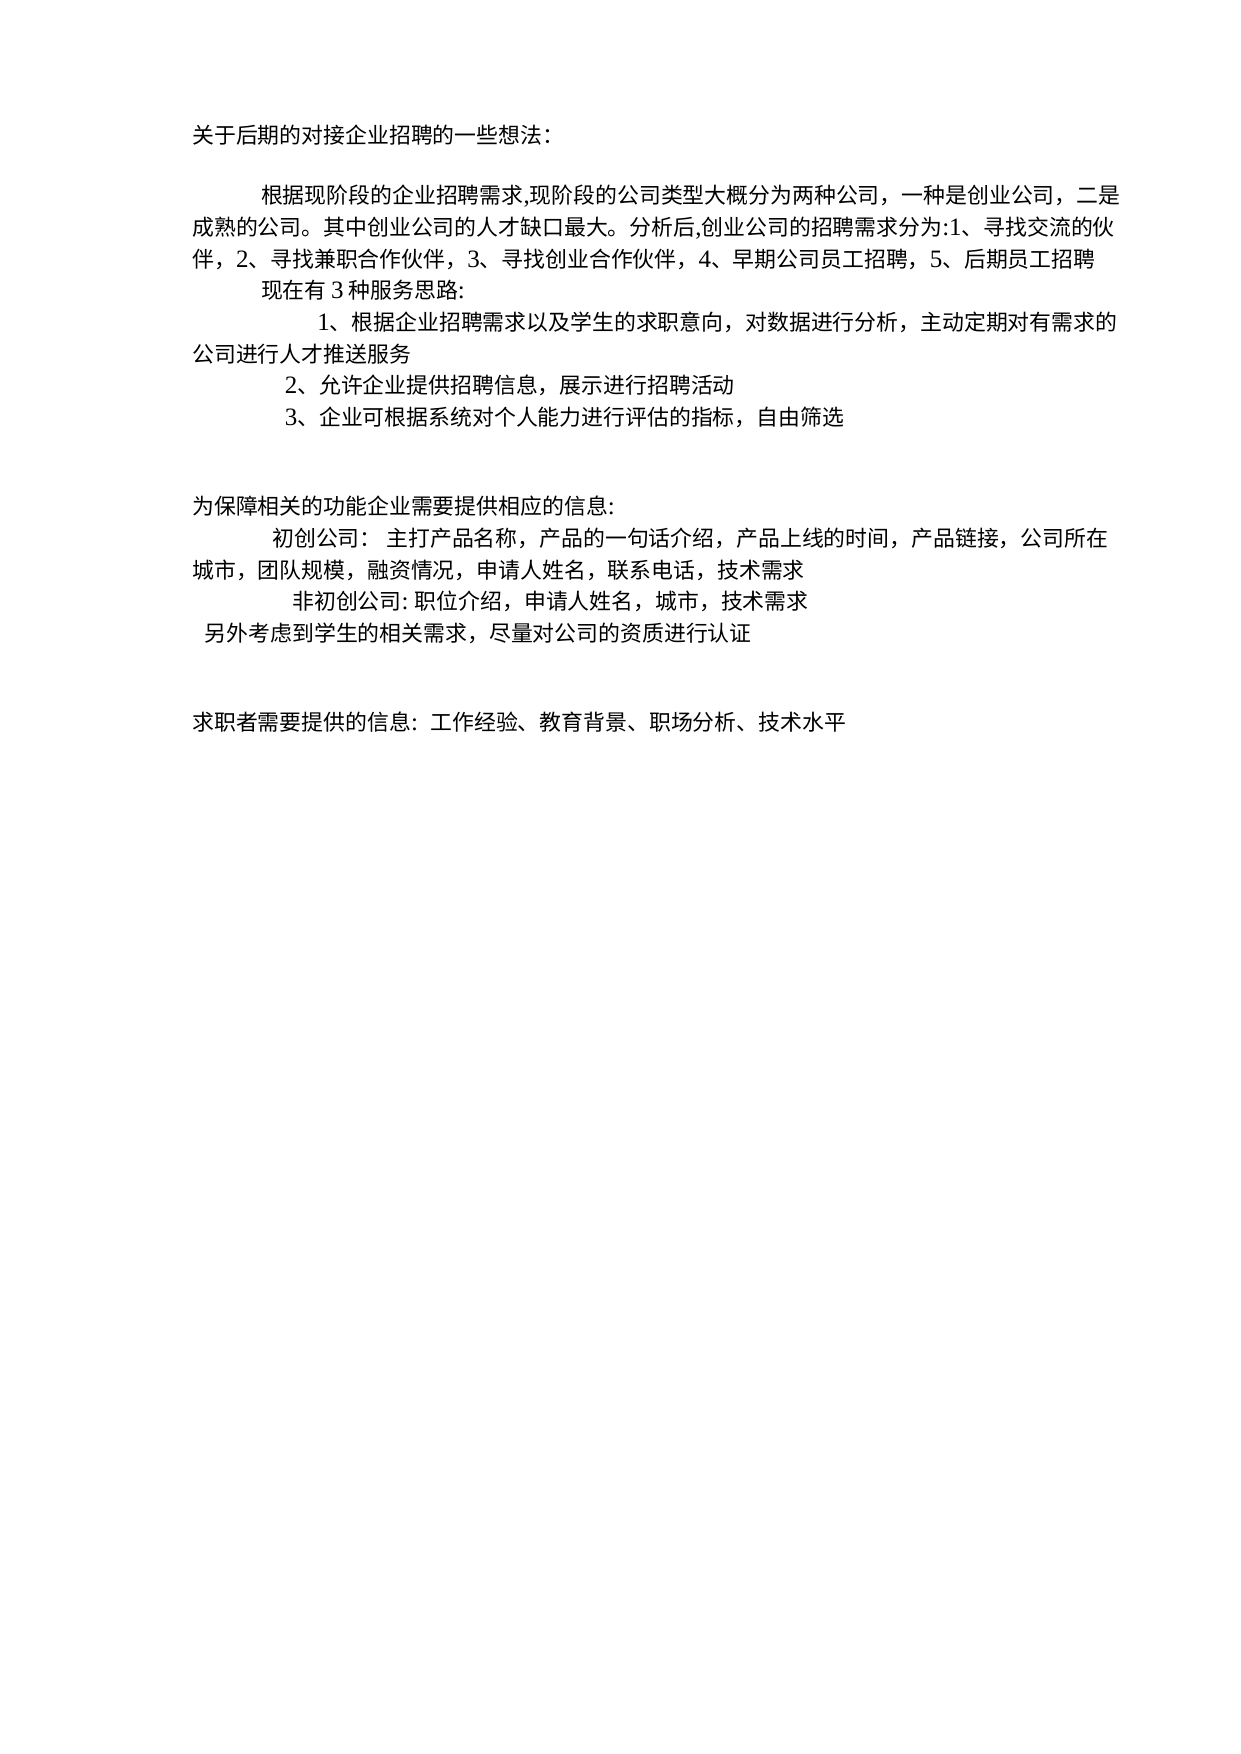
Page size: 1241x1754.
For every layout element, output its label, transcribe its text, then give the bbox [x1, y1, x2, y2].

text 关于后期的对接企业招聘的一些想法： [192, 118, 1122, 150]
text 求职者需要提供的信息: 工作经验、教育背景、职场分析、技术水平 [192, 705, 1122, 737]
text 1、根据企业招聘需求以及学生的求职意向，对数据进行分析，主动定期对有需求的公司进行人才推送服务 [192, 305, 1122, 368]
text 根据现阶段的企业招聘需求,现阶段的公司类型大概分为两种公司，一种是创业公司，二是成熟的公司。其中创业公司的人才缺口最大。分析后,创业公司的招聘需求分为:1、寻找交流的伙伴，2、寻找兼职合作伙伴，3、寻找创业合作伙伴，4、早期公司员工招聘，5、后期员工招聘 [192, 178, 1122, 273]
text 3、企业可根据系统对个人能力进行评估的指标，自由筛选 [192, 400, 1122, 432]
text 另外考虑到学生的相关需求，尽量对公司的资质进行认证 [192, 616, 1122, 648]
text 现在有3种服务思路: [192, 273, 1122, 305]
text 非初创公司: 职位介绍，申请人姓名，城市，技术需求 [192, 584, 1122, 616]
text 为保障相关的功能企业需要提供相应的信息: [192, 489, 1122, 521]
text 初创公司： 主打产品名称，产品的一句话介绍，产品上线的时间，产品链接，公司所在城市，团队规模，融资情况，申请人姓名，联系电话，技术需求 [192, 521, 1122, 584]
text 2、允许企业提供招聘信息，展示进行招聘活动 [192, 368, 1122, 400]
